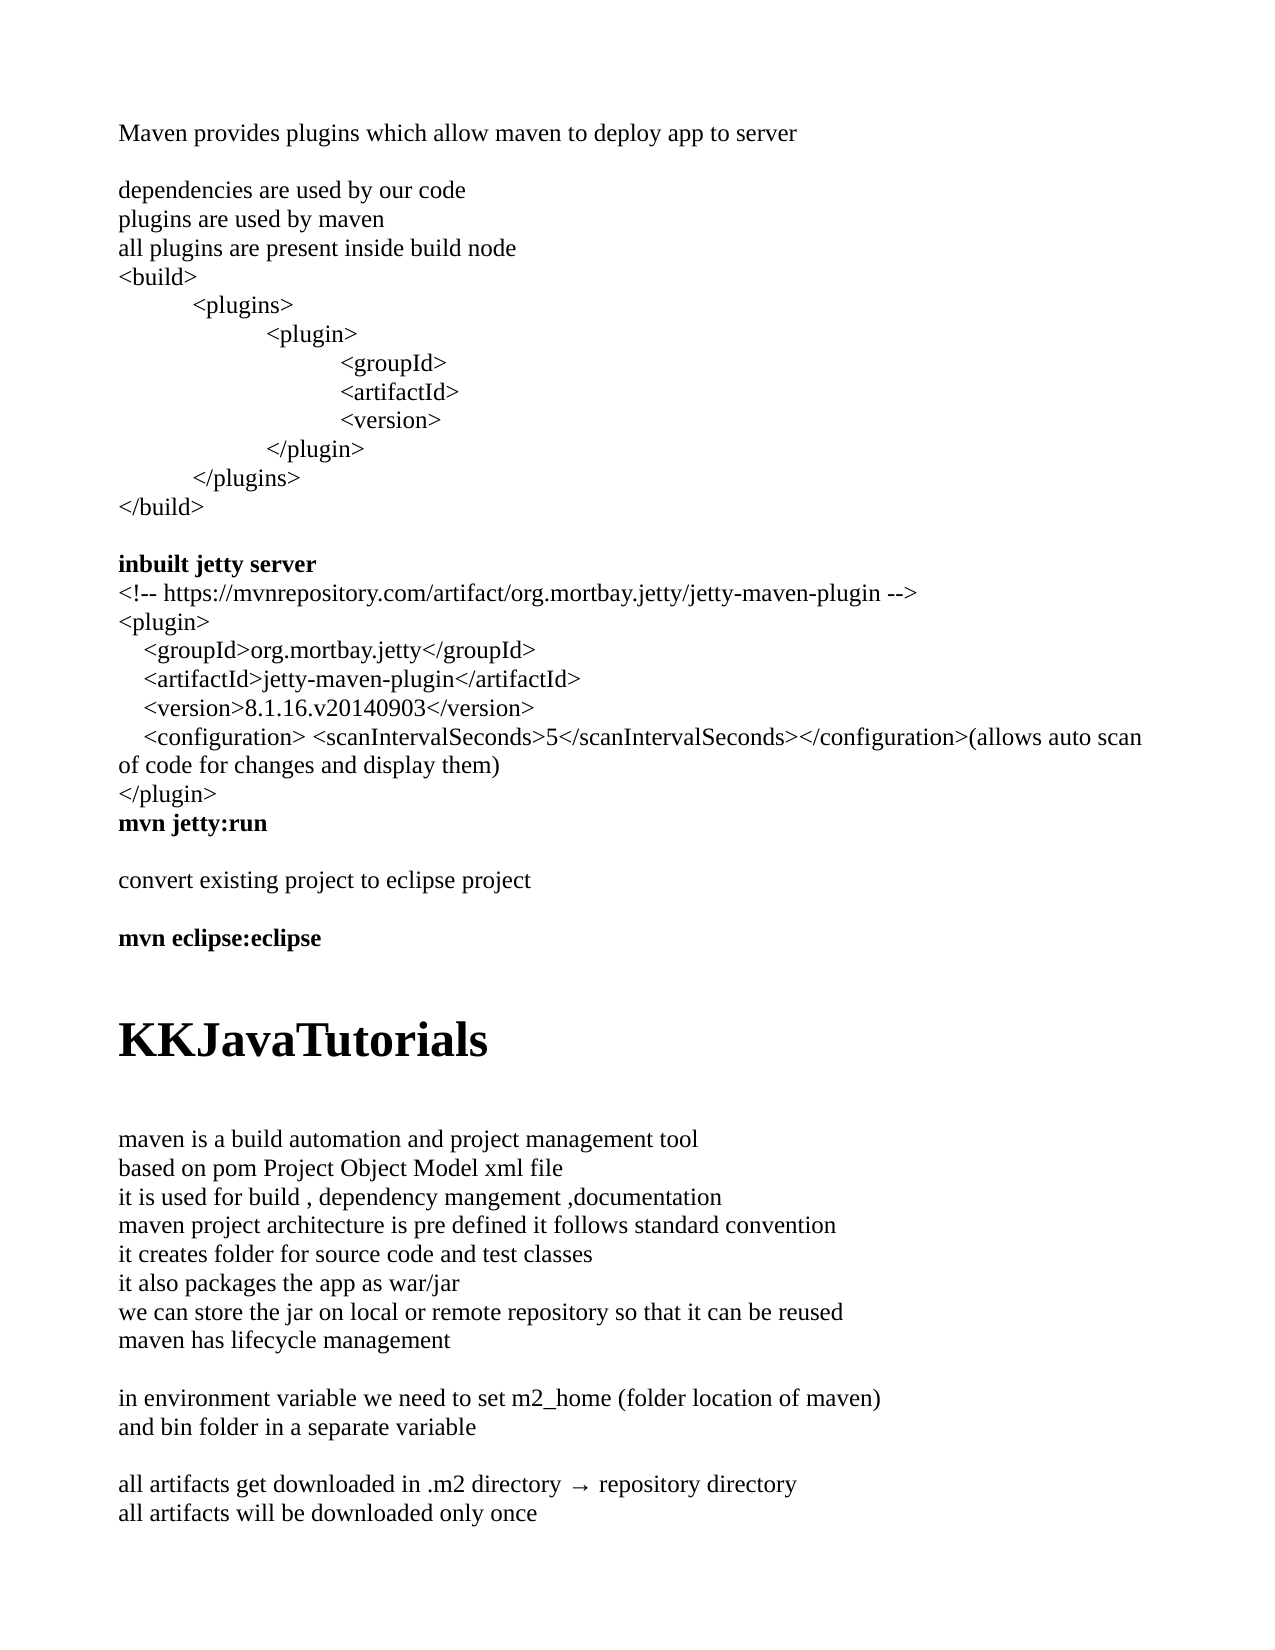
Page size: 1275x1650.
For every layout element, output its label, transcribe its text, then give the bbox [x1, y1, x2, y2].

text maven project architecture is pre defined it follows standard convention [118, 1211, 1157, 1239]
text <version>8.1.16.v20140903</version> [118, 693, 1157, 722]
text based on pom Project Object Model xml file [118, 1153, 1157, 1182]
text <artifactId> [118, 377, 1157, 406]
text <groupId>org.mortbay.jetty</groupId> [118, 636, 1157, 664]
text it is used for build , dependency mangement ,documentation [118, 1182, 1157, 1211]
text maven has lifecycle management [118, 1326, 1157, 1354]
text </plugin> [118, 434, 1157, 463]
text <!-- https://mvnrepository.com/artifact/org.mortbay.jetty/jetty-maven-plugin --> [118, 578, 1157, 607]
text </plugin> [118, 779, 1157, 808]
text inbuilt jetty server [118, 549, 1157, 578]
text <groupId> [118, 348, 1157, 377]
text it also packages the app as war/jar [118, 1268, 1157, 1297]
text <configuration> <scanIntervalSeconds>5</scanIntervalSeconds></configuration>(allows auto scan of code for changes and display them) [118, 722, 1157, 779]
text plugins are used by maven [118, 204, 1157, 233]
text <artifactId>jetty-maven-plugin</artifactId> [118, 664, 1157, 693]
text <build> [118, 262, 1157, 291]
text </build> [118, 492, 1157, 521]
text </plugins> [118, 463, 1157, 492]
text convert existing project to eclipse project [118, 866, 1157, 894]
text <plugins> [118, 291, 1157, 319]
text <plugin> [118, 607, 1157, 636]
text maven is a build automation and project management tool [118, 1124, 1157, 1153]
text mvn jetty:run [118, 808, 1157, 837]
text KKJavaTutorials [118, 1009, 1157, 1067]
text <version> [118, 406, 1157, 434]
text dependencies are used by our code [118, 176, 1157, 204]
text Maven provides plugins which allow maven to deploy app to server [118, 118, 1157, 147]
text all artifacts get downloaded in .m2 directory → repository directory [118, 1469, 1157, 1498]
text and bin folder in a separate variable [118, 1412, 1157, 1441]
text it creates folder for source code and test classes [118, 1239, 1157, 1268]
text all plugins are present inside build node [118, 233, 1157, 262]
text in environment variable we need to set m2_home (folder location of maven) [118, 1383, 1157, 1412]
text mvn eclipse:eclipse [118, 923, 1157, 952]
text <plugin> [118, 319, 1157, 348]
text all artifacts will be downloaded only once [118, 1498, 1157, 1527]
text we can store the jar on local or remote repository so that it can be reused [118, 1297, 1157, 1326]
